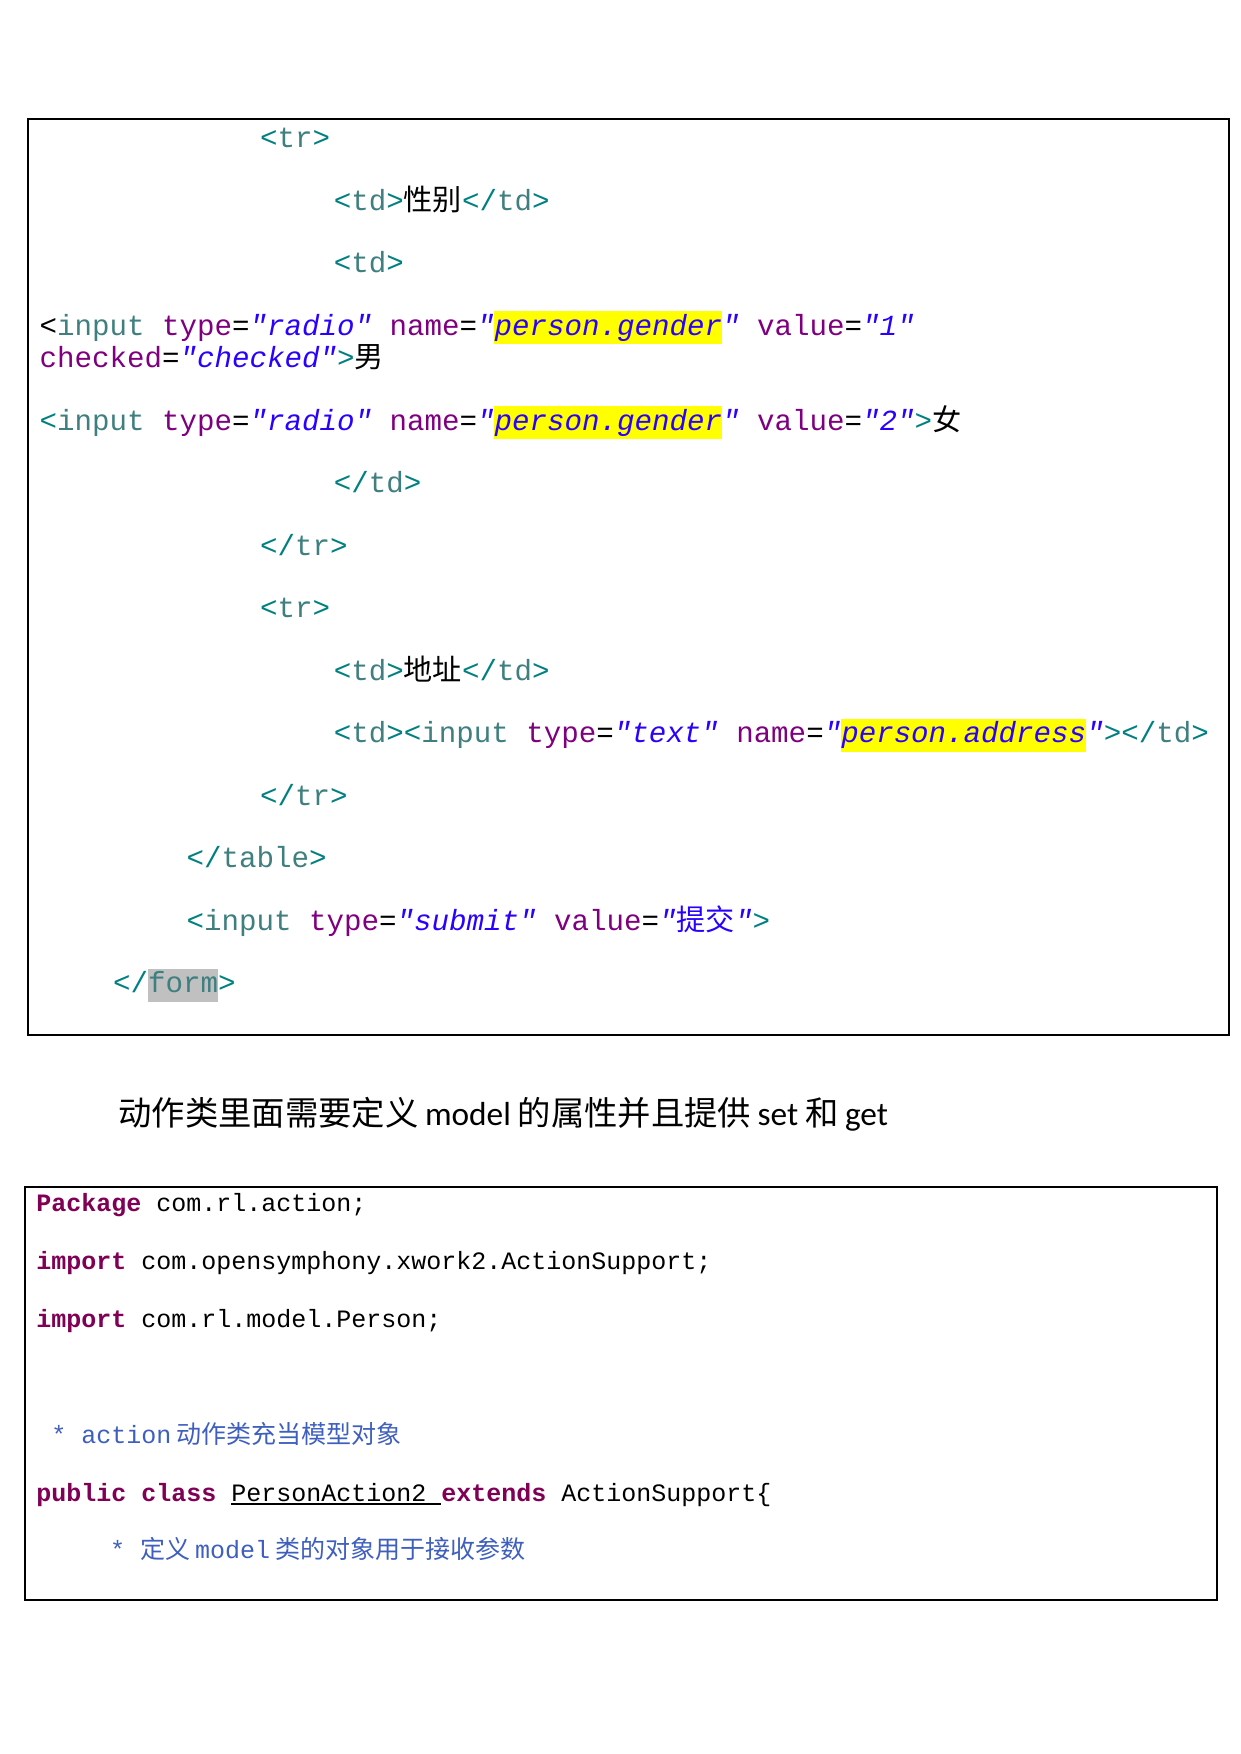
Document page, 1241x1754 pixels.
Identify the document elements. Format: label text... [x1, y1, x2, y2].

text 动作类里面需要定义model的属性并且提供set和get [118, 1087, 1169, 1135]
table_header <tr> <td>性别</td> <td> <input type="radio" name="person.gender" value="1" checked="checked">男 <input type="radio" name="person.gender" value="2">女 </td> </tr> <tr> <td>地址</td> <td><input type="text" name="person.address"></td> </tr> </table> <input type="submit" value="提交"> </form> [29, 120, 1228, 1034]
table_header Package com.rl.action; import com.opensymphony.xwork2.ActionSupport; import com.rl.model.Person; * action动作类充当模型对象 public class PersonAction2 extends ActionSupport{ * 定义model类的对象用于接收参数 [26, 1188, 1216, 1599]
